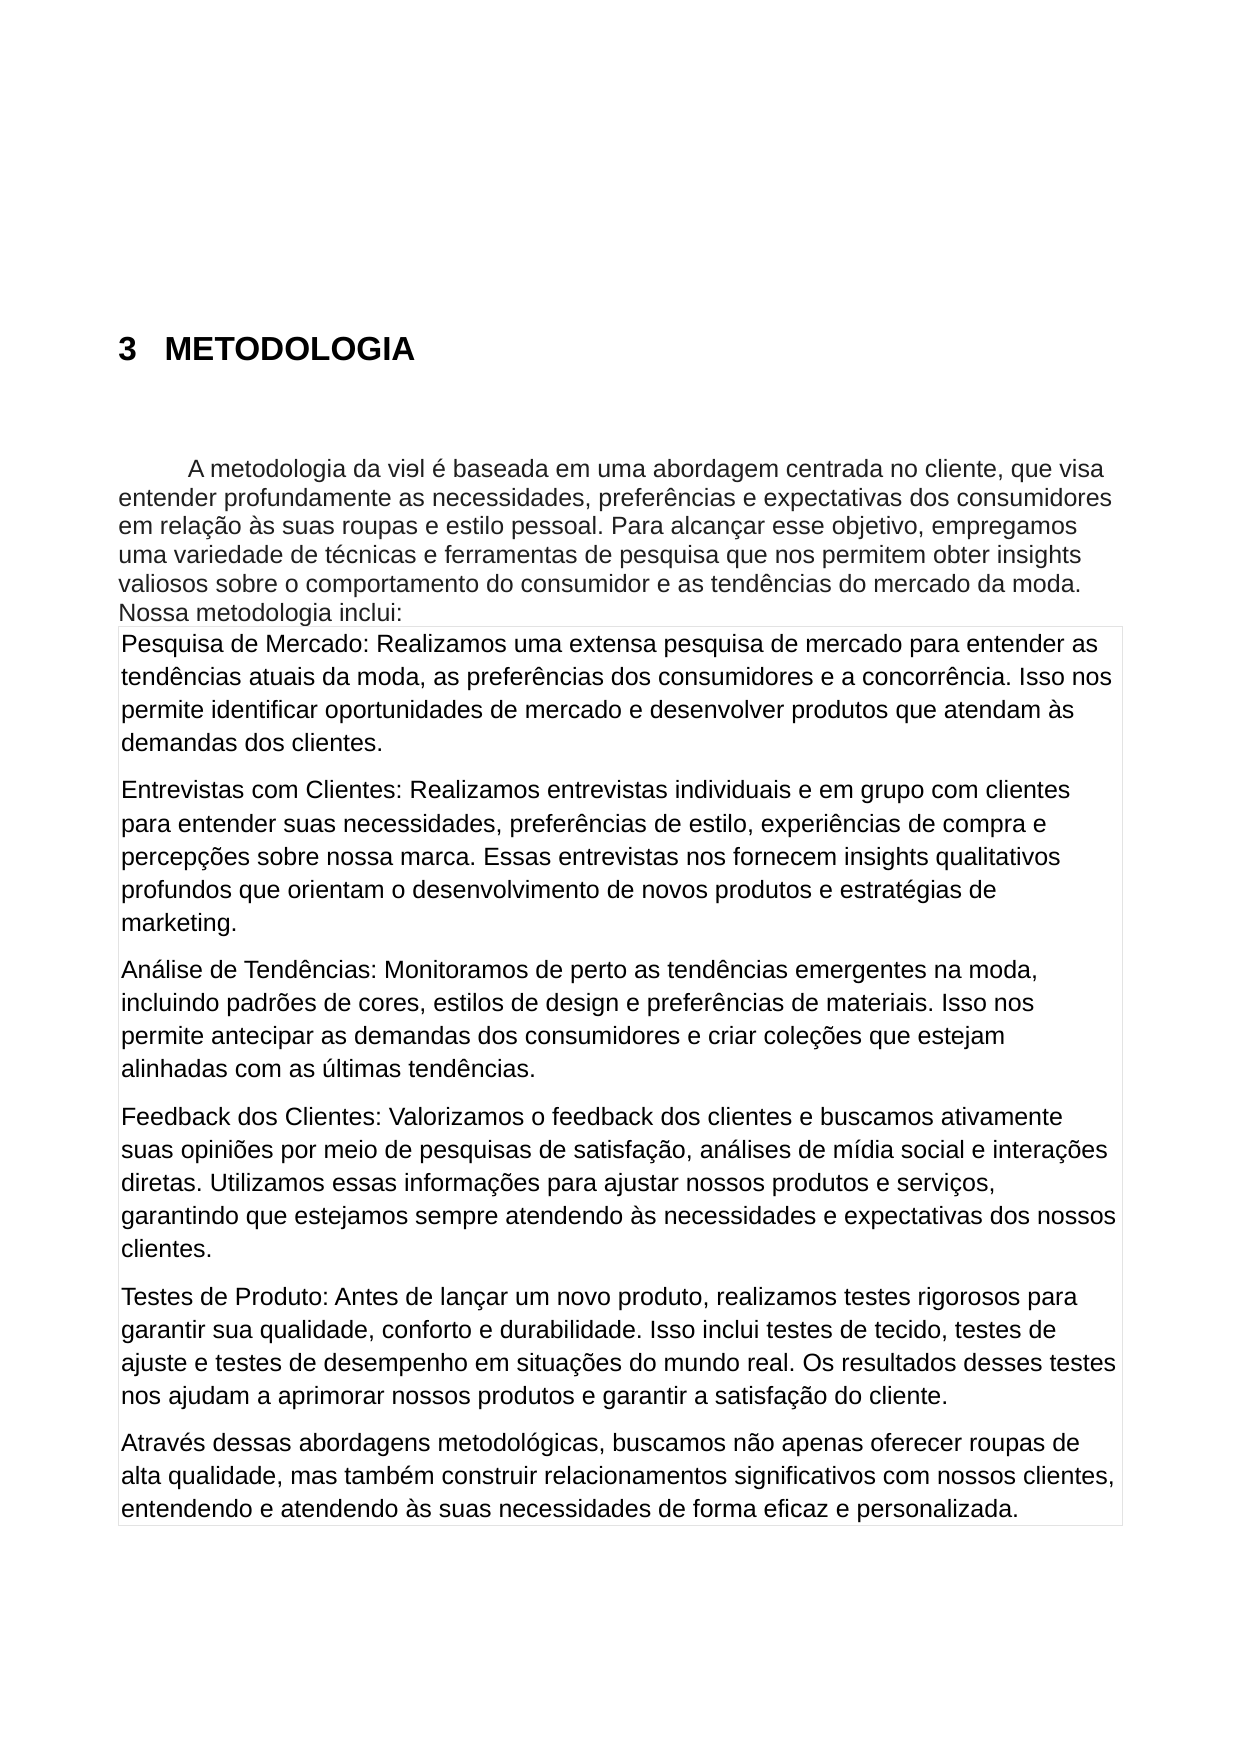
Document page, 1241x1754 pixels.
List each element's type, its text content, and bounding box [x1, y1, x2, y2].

text Pesquisa de Mercado: Realizamos uma extensa pesquisa de mercado para entender as tendências atuais da moda, as preferências dos consumidores e a concorrência. Isso nos permite identificar oportunidades de mercado e desenvolver produtos que atendam às demandas dos clientes. [119, 627, 1122, 757]
text Análise de Tendências: Monitoramos de perto as tendências emergentes na moda, incluindo padrões de cores, estilos de design e preferências de materiais. Isso nos permite antecipar as demandas dos consumidores e criar coleções que estejam alinhadas com as últimas tendências. [119, 953, 1122, 1083]
text Feedback dos Clientes: Valorizamos o feedback dos clientes e buscamos ativamente suas opiniões por meio de pesquisas de satisfação, análises de mídia social e interações diretas. Utilizamos essas informações para ajustar nossos produtos e serviços, garantindo que estejamos sempre atendendo às necessidades e expectativas dos nossos clientes. [119, 1099, 1122, 1263]
text 3 METODOLOGIA [118, 329, 1122, 367]
text A metodologia da viɘl é baseada em uma abordagem centrada no cliente, que visa entender profundamente as necessidades, preferências e expectativas dos consumidores em relação às suas roupas e estilo pessoal. Para alcançar esse objetivo, empregamos uma variedade de técnicas e ferramentas de pesquisa que nos permitem obter insights valiosos sobre o comportamento do consumidor e as tendências do mercado da moda. Nossa metodologia inclui: [118, 454, 1122, 626]
text Através dessas abordagens metodológicas, buscamos não apenas oferecer roupas de alta qualidade, mas também construir relacionamentos significativos com nossos clientes, entendendo e atendendo às suas necessidades de forma eficaz e personalizada. [119, 1426, 1122, 1525]
text Entrevistas com Clientes: Realizamos entrevistas individuais e em grupo com clientes para entender suas necessidades, preferências de estilo, experiências de compra e percepções sobre nossa marca. Essas entrevistas nos fornecem insights qualitativos profundos que orientam o desenvolvimento de novos produtos e estratégias de marketing. [119, 773, 1122, 936]
text Testes de Produto: Antes de lançar um novo produto, realizamos testes rigorosos para garantir sua qualidade, conforto e durabilidade. Isso inclui testes de tecido, testes de ajuste e testes de desempenho em situações do mundo real. Os resultados desses testes nos ajudam a aprimorar nossos produtos e garantir a satisfação do cliente. [119, 1279, 1122, 1409]
